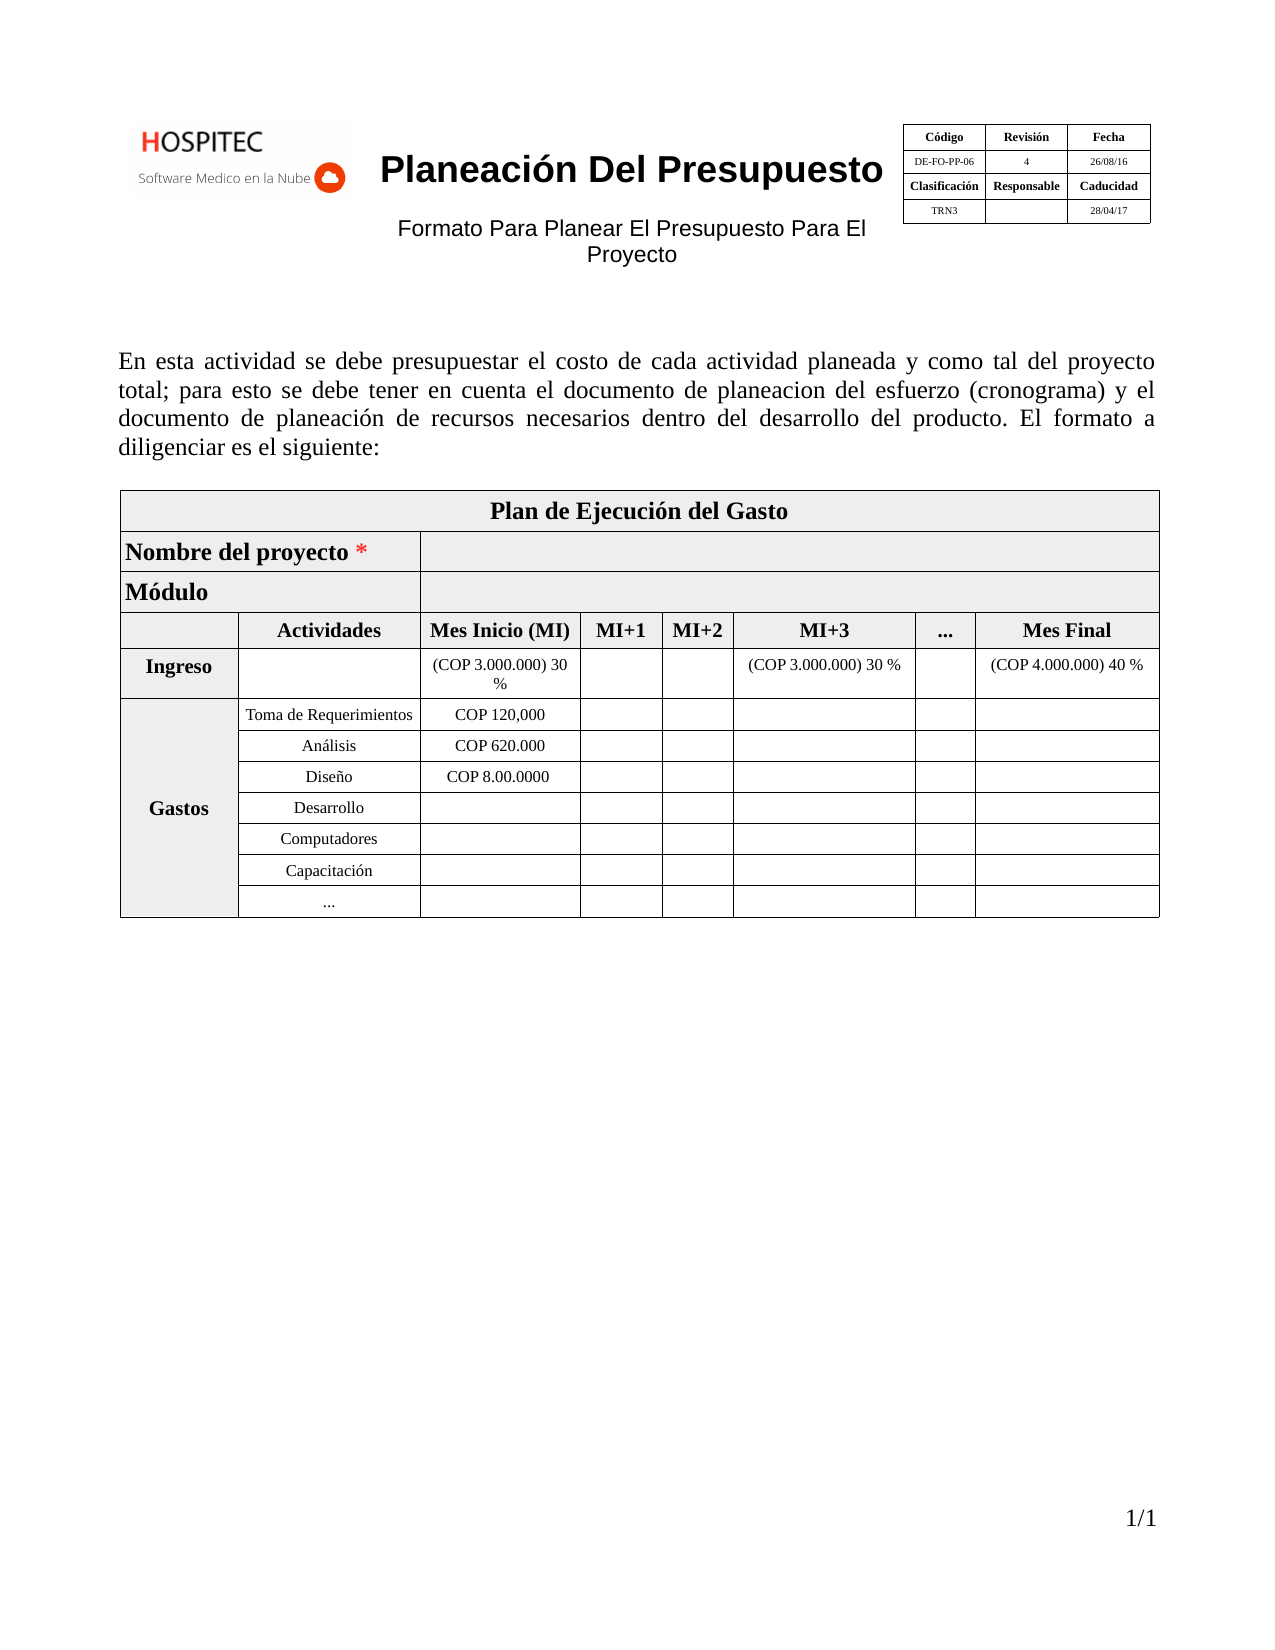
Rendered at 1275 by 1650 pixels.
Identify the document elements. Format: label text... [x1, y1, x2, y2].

picture [131, 123, 353, 198]
table_cell [734, 762, 915, 792]
table_cell Actividades [239, 613, 420, 648]
table_cell [734, 855, 915, 885]
table_cell [421, 855, 580, 885]
table_cell [663, 886, 733, 916]
table_cell [663, 649, 733, 698]
table_cell Ingreso [121, 649, 238, 698]
table_cell [916, 855, 975, 885]
table_cell [663, 824, 733, 854]
table_cell [976, 886, 1159, 916]
table_cell [976, 762, 1159, 792]
table_cell [421, 572, 1159, 612]
table_cell [916, 762, 975, 792]
table_cell [976, 855, 1159, 885]
table_cell Análisis [239, 731, 420, 761]
table_cell [734, 824, 915, 854]
table_cell [916, 699, 975, 729]
table_cell [663, 699, 733, 729]
table_cell Toma de Requerimientos [239, 699, 420, 729]
table_cell [421, 824, 580, 854]
table_header Plan de Ejecución del Gasto [121, 491, 1159, 531]
table_cell [581, 886, 662, 916]
table_cell [916, 824, 975, 854]
table_cell [421, 793, 580, 823]
table_cell MI+1 [581, 613, 662, 648]
table_cell (COP 3.000.000) 30 % [421, 649, 580, 698]
table_cell Gastos [121, 699, 238, 916]
table_cell Módulo [121, 572, 420, 612]
table_cell [663, 762, 733, 792]
table_cell [976, 793, 1159, 823]
table_cell [421, 886, 580, 916]
table_cell Capacitación [239, 855, 420, 885]
table_cell MI+2 [663, 613, 733, 648]
table_cell Mes Final [976, 613, 1159, 648]
table_cell [916, 649, 975, 698]
table_cell Desarrollo [239, 793, 420, 823]
table_cell [916, 731, 975, 761]
table_cell [976, 731, 1159, 761]
table_cell (COP 3.000.000) 30 % [734, 649, 915, 698]
table_cell MI+3 [734, 613, 915, 648]
table_cell (COP 4.000.000) 40 % [976, 649, 1159, 698]
table_cell [734, 731, 915, 761]
table_cell ... [916, 613, 975, 648]
table_cell [663, 793, 733, 823]
table_cell [916, 793, 975, 823]
table_cell [581, 731, 662, 761]
table_cell [734, 793, 915, 823]
table_cell [581, 824, 662, 854]
table_cell COP 620.000 [421, 731, 580, 761]
table_cell [581, 793, 662, 823]
list En esta actividad se debe presupuestar el costo de cada actividad planeada y como tal del proyecto total; para esto se debe tener en cuenta el documento de planeacion del esfuerzo (cronograma) y el documento de planeación de recursos necesarios dentro del desarrollo del producto. El formato a diligenciar es el siguiente: [118, 346, 1157, 461]
table_cell Computadores [239, 824, 420, 854]
table_cell [121, 613, 238, 648]
table_cell [734, 886, 915, 916]
table_cell [581, 855, 662, 885]
table_cell [976, 824, 1159, 854]
table_cell [976, 699, 1159, 729]
table_cell [663, 855, 733, 885]
table_cell [916, 886, 975, 916]
table_cell Mes Inicio (MI) [421, 613, 580, 648]
table_cell [734, 699, 915, 729]
table_cell Nombre del proyecto * [121, 532, 420, 571]
table_cell [421, 532, 1159, 571]
table_cell [581, 762, 662, 792]
table_cell COP 8.00.0000 [421, 762, 580, 792]
table_cell [581, 649, 662, 698]
table_cell [581, 699, 662, 729]
table_cell COP 120,000 [421, 699, 580, 729]
table_cell Diseño [239, 762, 420, 792]
table_cell ... [239, 886, 420, 916]
table_cell [663, 731, 733, 761]
table_cell [239, 649, 420, 698]
